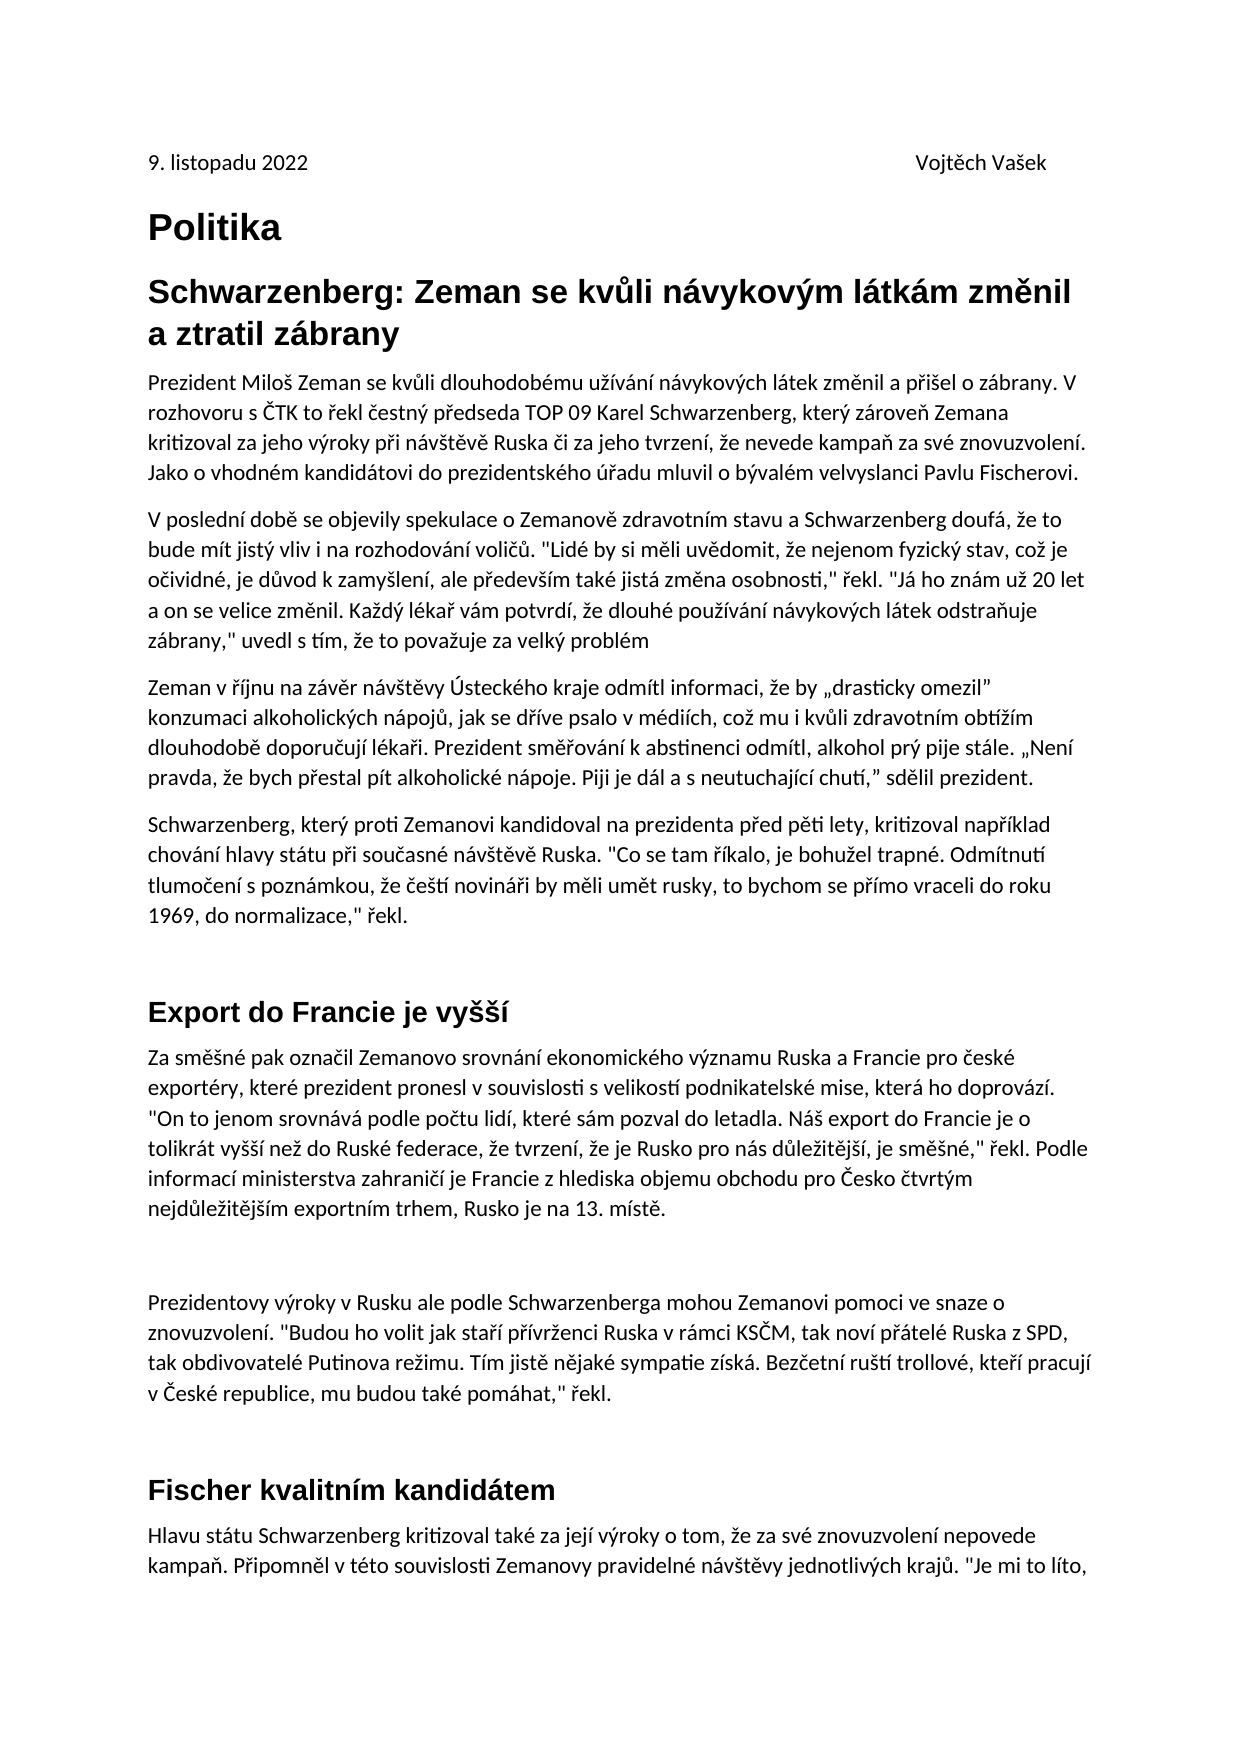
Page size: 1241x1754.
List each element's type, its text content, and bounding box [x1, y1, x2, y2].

text Zeman v říjnu na závěr návštěvy Ústeckého kraje odmítl informaci, že by „drasticky omezil” konzumaci alkoholických nápojů, jak se dříve psalo v médiích, což mu i kvůli zdravotním obtížím dlouhodobě doporučují lékaři. Prezident směřování k abstinenci odmítl, alkohol prý pije stále. „Není pravda, že bych přestal pít alkoholické nápoje. Piji je dál a s neutuchající chutí,” sdělil prezident. [148, 673, 1093, 791]
subtitle Fischer kvalitním kandidátem [148, 1472, 1093, 1506]
text 9. listopadu 2022 Vojtěch Vašek [148, 148, 1093, 176]
text Schwarzenberg, který proti Zemanovi kandidoval na prezidenta před pěti lety, kritizoval například chování hlavy státu při současné návštěvě Ruska. "Co se tam říkalo, je bohužel trapné. Odmítnutí tlumočení s poznámkou, že čeští novináři by měli umět rusky, to bychom se přímo vraceli do roku 1969, do normalizace," řekl. [148, 810, 1093, 929]
text Prezident Miloš Zeman se kvůli dlouhodobému užívání návykových látek změnil a přišel o zábrany. V rozhovoru s ČTK to řekl čestný předseda TOP 09 Karel Schwarzenberg, který zároveň Zemana kritizoval za jeho výroky při návštěvě Ruska či za jeho tvrzení, že nevede kampaň za své znovuzvolení. Jako o vhodném kandidátovi do prezidentského úřadu mluvil o bývalém velvyslanci Pavlu Fischerovi. [148, 368, 1093, 486]
subtitle Export do Francie je vyšší [148, 995, 1093, 1028]
text Prezidentovy výroky v Rusku ale podle Schwarzenberga mohou Zemanovi pomoci ve snaze o znovuzvolení. "Budou ho volit jak staří přívrženci Ruska v rámci KSČM, tak noví přátelé Ruska z SPD, tak obdivovatelé Putinova režimu. Tím jistě nějaké sympatie získá. Bezčetní ruští trollové, kteří pracují v České republice, mu budou také pomáhat," řekl. [148, 1288, 1093, 1407]
text V poslední době se objevily spekulace o Zemanově zdravotním stavu a Schwarzenberg doufá, že to bude mít jistý vliv i na rozhodování voličů. "Lidé by si měli uvědomit, že nejenom fyzický stav, což je očividné, je důvod k zamyšlení, ale především také jistá změna osobnosti," řekl. "Já ho znám už 20 let a on se velice změnil. Každý lékař vám potvrdí, že dlouhé používání návykových látek odstraňuje zábrany," uvedl s tím, že to považuje za velký problém [148, 505, 1093, 654]
text Za směšné pak označil Zemanovo srovnání ekonomického významu Ruska a Francie pro české exportéry, které prezident pronesl v souvislosti s velikostí podnikatelské mise, která ho doprovází. "On to jenom srovnává podle počtu lidí, které sám pozval do letadla. Náš export do Francie je o tolikrát vyšší než do Ruské federace, že tvrzení, že je Rusko pro nás důležitější, je směšné," řekl. Podle informací ministerstva zahraničí je Francie z hlediska objemu obchodu pro Česko čtvrtým nejdůležitějším exportním trhem, Rusko je na 13. místě. [148, 1043, 1093, 1222]
subtitle Schwarzenberg: Zeman se kvůli návykovým látkám změnil a ztratil zábrany [148, 272, 1093, 352]
text Hlavu státu Schwarzenberg kritizoval také za její výroky o tom, že za své znovuzvolení nepovede kampaň. Připomněl v této souvislosti Zemanovy pravidelné návštěvy jednotlivých krajů. "Je mi to líto, [148, 1521, 1093, 1579]
subtitle Politika [148, 205, 1093, 248]
